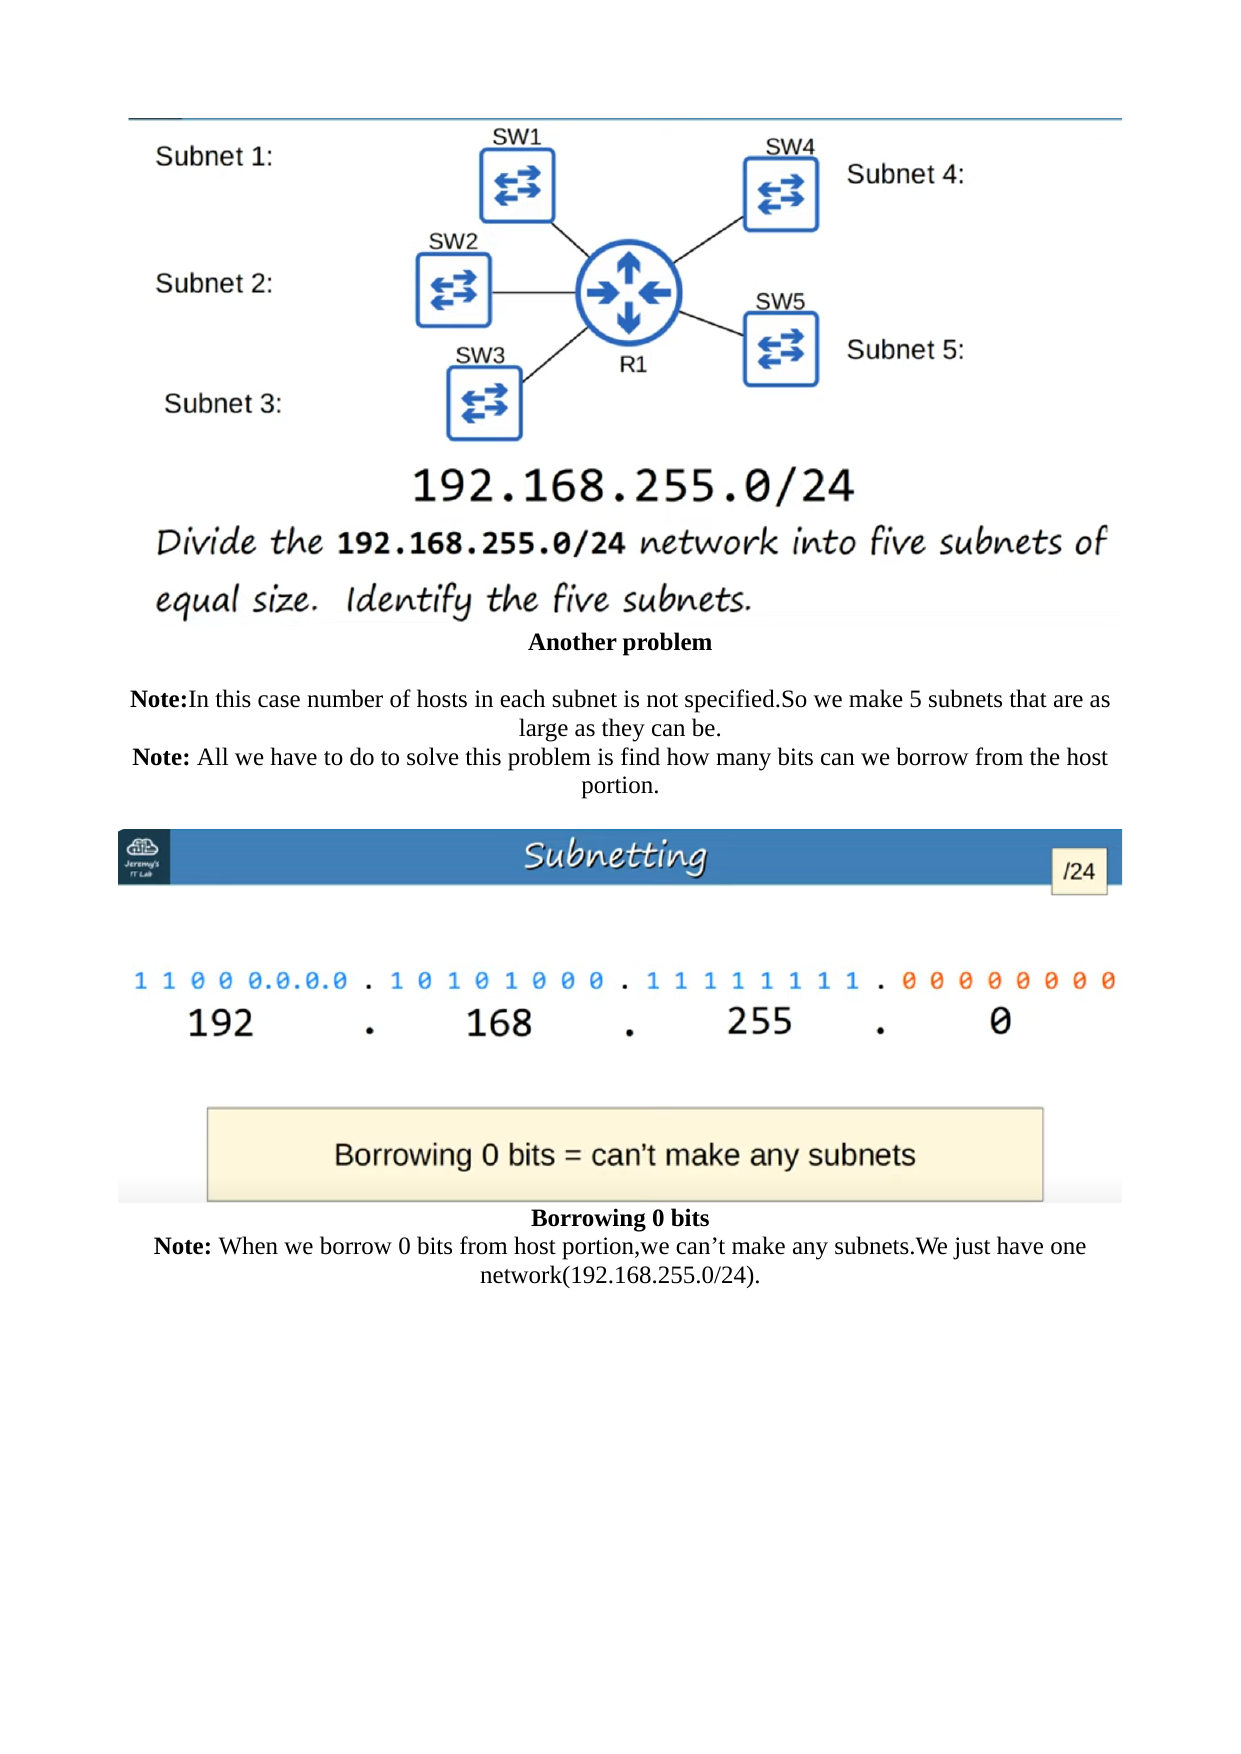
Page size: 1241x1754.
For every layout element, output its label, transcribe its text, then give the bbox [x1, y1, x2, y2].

text Note: All we have to do to solve this problem is find how many bits can we borrow from the host portion. [118, 742, 1122, 799]
text Note:In this case number of hosts in each subnet is not specified.So we make 5 subnets that are as large as they can be. [118, 684, 1122, 742]
text Note: When we borrow 0 bits from host portion,we can’t make any subnets.We just have one network(192.168.255.0/24). [118, 1231, 1122, 1289]
text Borrowing 0 bits [118, 1203, 1122, 1231]
text Another problem [118, 627, 1122, 655]
picture [118, 118, 1123, 627]
picture [118, 827, 1123, 1203]
